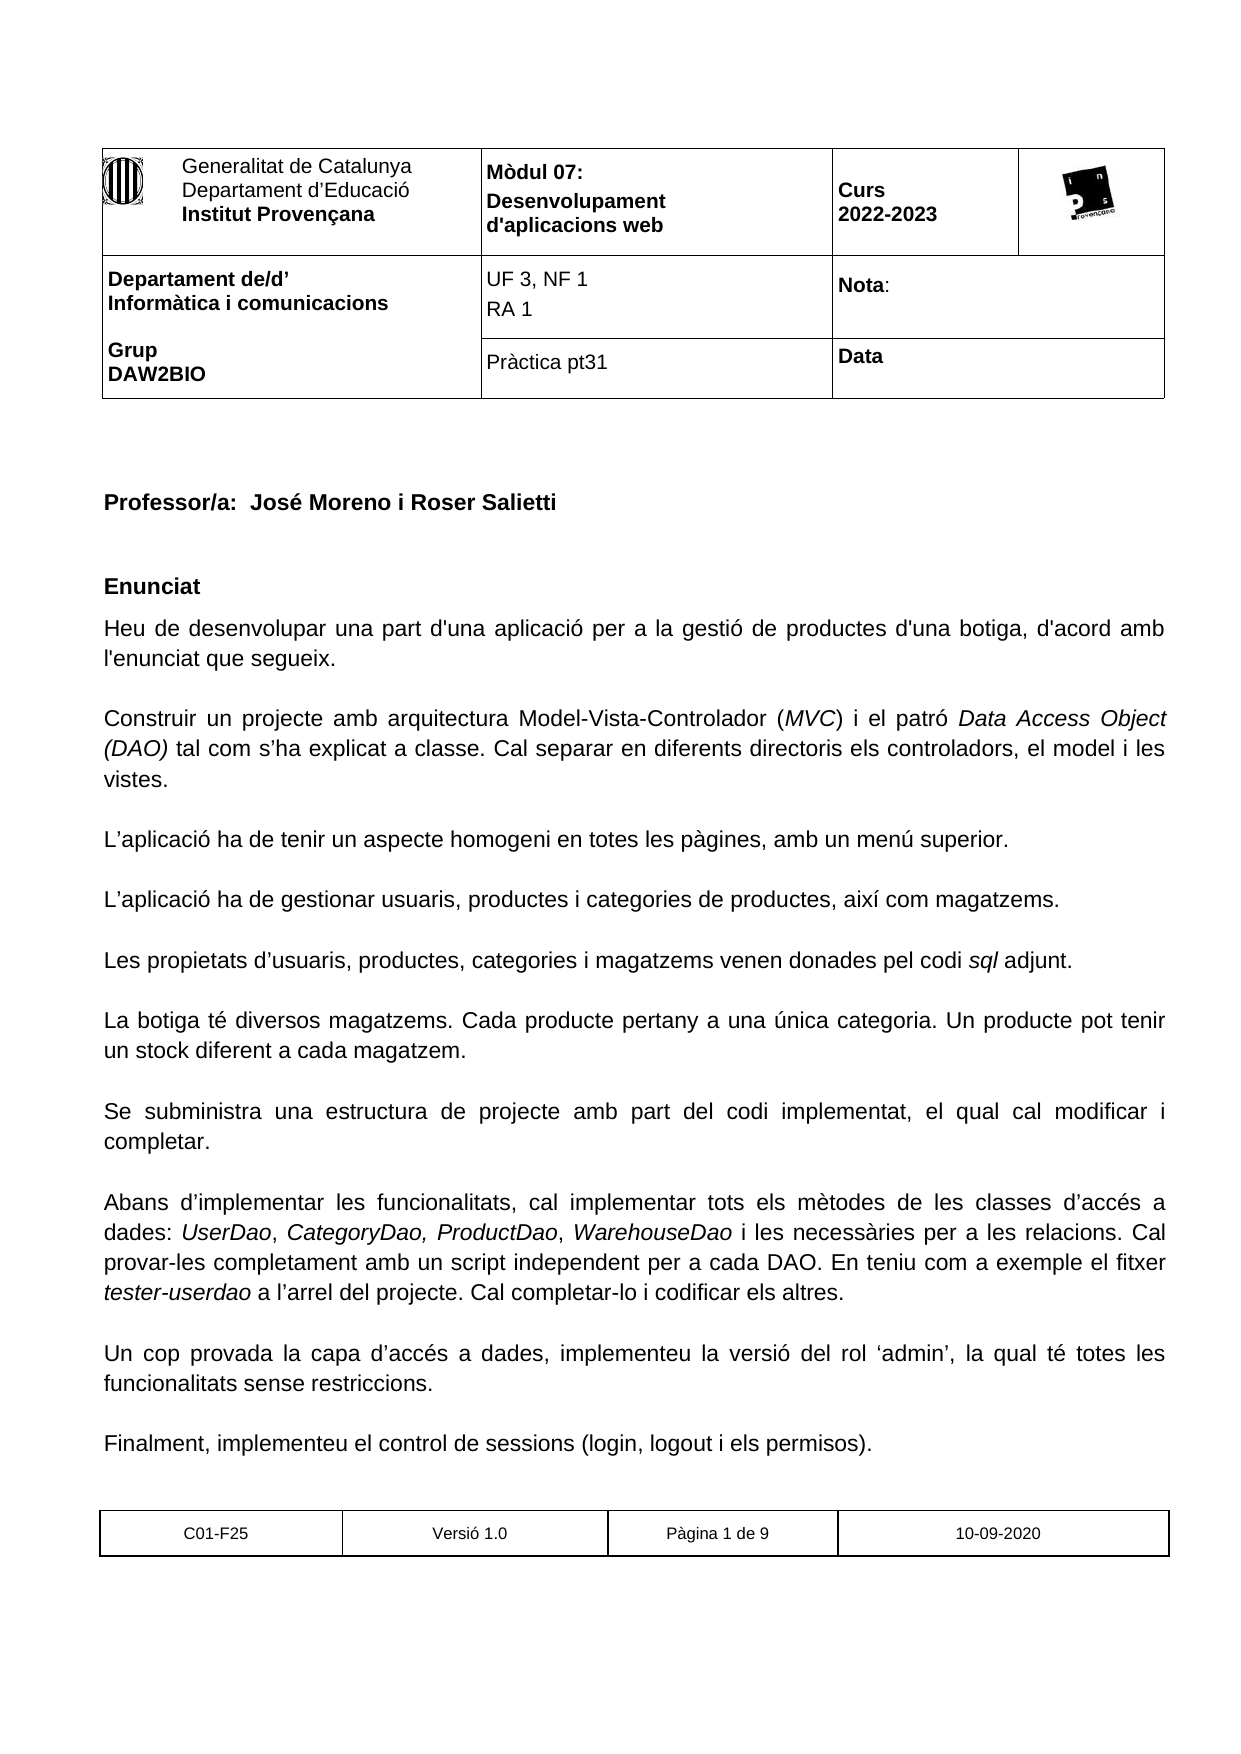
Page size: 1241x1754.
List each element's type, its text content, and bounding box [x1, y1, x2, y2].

text L’aplicació ha de tenir un aspecte homogeni en totes les pàgines, amb un menú superior. [103, 826, 1167, 852]
text L’aplicació ha de gestionar usuaris, productes i categories de productes, així com magatzems. [103, 886, 1167, 913]
text Les propietats d’usuaris, productes, categories i magatzems venen donades pel codi sql adjunt. [103, 947, 1167, 973]
text Se subministra una estructura de projecte amb part del codi implementat, el qual cal modificar i completar. [103, 1098, 1167, 1154]
subtitle Enunciat [103, 573, 1167, 599]
picture [1046, 165, 1130, 220]
text Abans d’implementar les funcionalitats, cal implementar tots els mètodes de les classes d’accés a dades: UserDao, CategoryDao, ProductDao, WarehouseDao i les necessàries per a les relacions. Cal provar-les completament amb un script independent per a cada DAO. En teniu com a exemple el fitxer tester-userdao a l’arrel del projecte. Cal completar-lo i codificar els altres. [103, 1188, 1167, 1306]
text Professor/a: José Moreno i Roser Salietti [103, 489, 1110, 515]
text Finalment, implementeu el control de sessions (login, logout i els permisos). [103, 1430, 1167, 1457]
text La botiga té diversos magatzems. Cada producte pertany a una única categoria. Un producte pot tenir un stock diferent a cada magatzem. [103, 1007, 1167, 1064]
picture [102, 157, 143, 205]
text Un cop provada la capa d’accés a dades, implementeu la versió del rol ‘admin’, la qual té totes les funcionalitats sense restriccions. [103, 1339, 1167, 1396]
text Heu de desenvolupar una part d'una aplicació per a la gestió de productes d'una botiga, d'acord amb l'enunciat que segueix. [103, 614, 1167, 671]
text Construir un projecte amb arquitectura Model-Vista-Controlador (MVC) i el patró Data Access Object (DAO) tal com s’ha explicat a classe. Cal separar en diferents directoris els controladors, el model i les vistes. [103, 705, 1167, 792]
